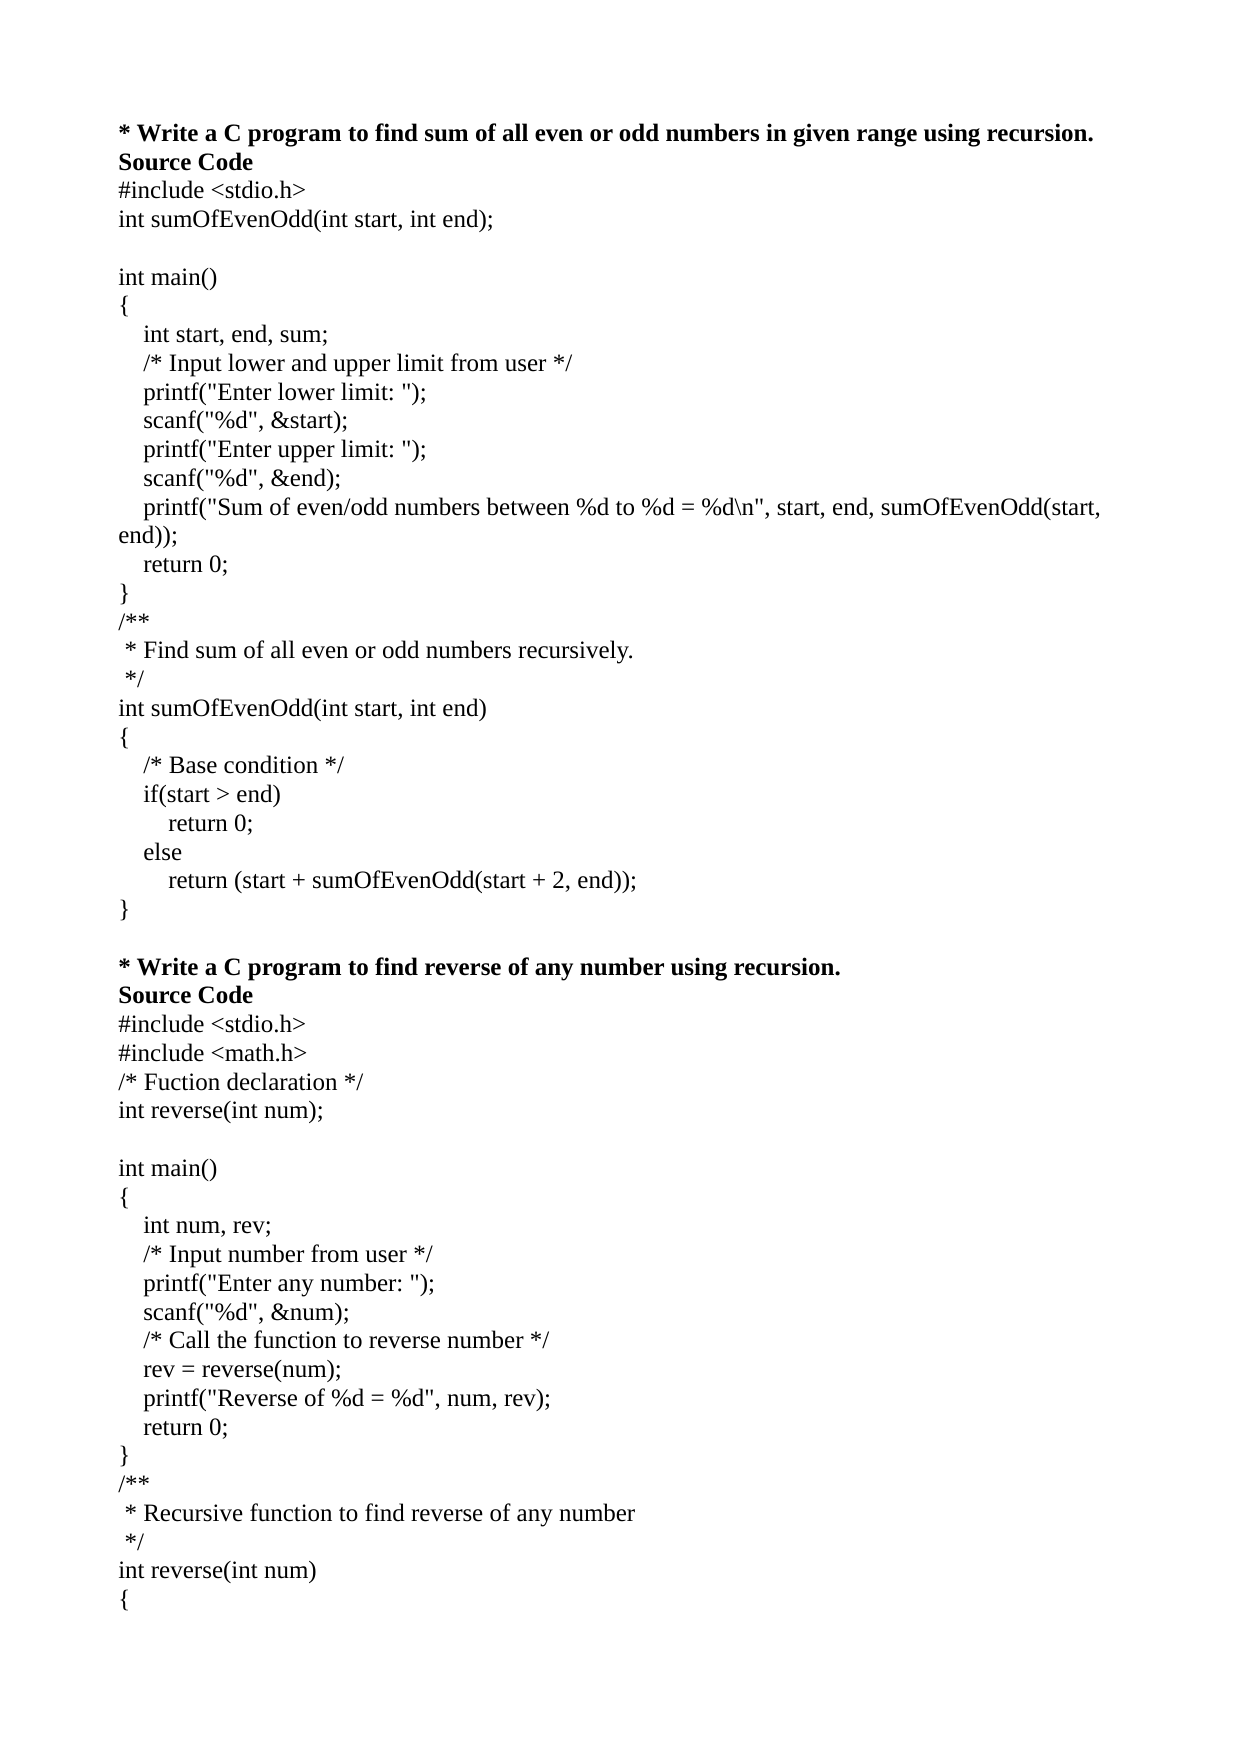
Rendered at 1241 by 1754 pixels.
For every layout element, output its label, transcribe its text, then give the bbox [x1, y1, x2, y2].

text #include <stdio.h> [118, 176, 1122, 204]
text printf("Enter upper limit: "); [118, 434, 1122, 463]
text } [118, 1441, 1122, 1469]
text int main() [118, 1153, 1122, 1182]
text { [118, 1182, 1122, 1211]
text return 0; [118, 808, 1122, 837]
text scanf("%d", &num); [118, 1297, 1122, 1326]
text { [118, 291, 1122, 319]
text Source Code [118, 981, 1122, 1009]
text /* Call the function to reverse number */ [118, 1326, 1122, 1354]
text #include <math.h> [118, 1038, 1122, 1067]
text printf("Enter any number: "); [118, 1268, 1122, 1297]
text { [118, 722, 1122, 751]
text return 0; [118, 549, 1122, 578]
text printf("Reverse of %d = %d", num, rev); [118, 1383, 1122, 1412]
text int start, end, sum; [118, 319, 1122, 348]
text * Find sum of all even or odd numbers recursively. [118, 636, 1122, 664]
text /* Base condition */ [118, 751, 1122, 779]
text * Recursive function to find reverse of any number [118, 1498, 1122, 1527]
text int main() [118, 262, 1122, 291]
text else [118, 837, 1122, 866]
text int sumOfEvenOdd(int start, int end) [118, 693, 1122, 722]
text * Write a C program to find sum of all even or odd numbers in given range using recursion. [118, 118, 1122, 147]
text #include <stdio.h> [118, 1009, 1122, 1038]
text /* Input lower and upper limit from user */ [118, 348, 1122, 377]
text /* Fuction declaration */ [118, 1067, 1122, 1096]
text scanf("%d", &end); [118, 463, 1122, 492]
text /** [118, 607, 1122, 636]
text printf("Enter lower limit: "); [118, 377, 1122, 406]
text int num, rev; [118, 1211, 1122, 1239]
text return 0; [118, 1412, 1122, 1441]
text int reverse(int num); [118, 1096, 1122, 1124]
text int sumOfEvenOdd(int start, int end); [118, 204, 1122, 233]
text /* Input number from user */ [118, 1239, 1122, 1268]
text */ [118, 664, 1122, 693]
text * Write a C program to find reverse of any number using recursion. [118, 952, 1122, 981]
text { [118, 1584, 1122, 1613]
text Source Code [118, 147, 1122, 176]
text /** [118, 1469, 1122, 1498]
text } [118, 578, 1122, 607]
text rev = reverse(num); [118, 1354, 1122, 1383]
text } [118, 894, 1122, 923]
text return (start + sumOfEvenOdd(start + 2, end)); [118, 866, 1122, 894]
text int reverse(int num) [118, 1556, 1122, 1584]
text if(start > end) [118, 779, 1122, 808]
text scanf("%d", &start); [118, 406, 1122, 434]
text */ [118, 1527, 1122, 1556]
text printf("Sum of even/odd numbers between %d to %d = %d\n", start, end, sumOfEvenOdd(start, end)); [118, 492, 1122, 549]
